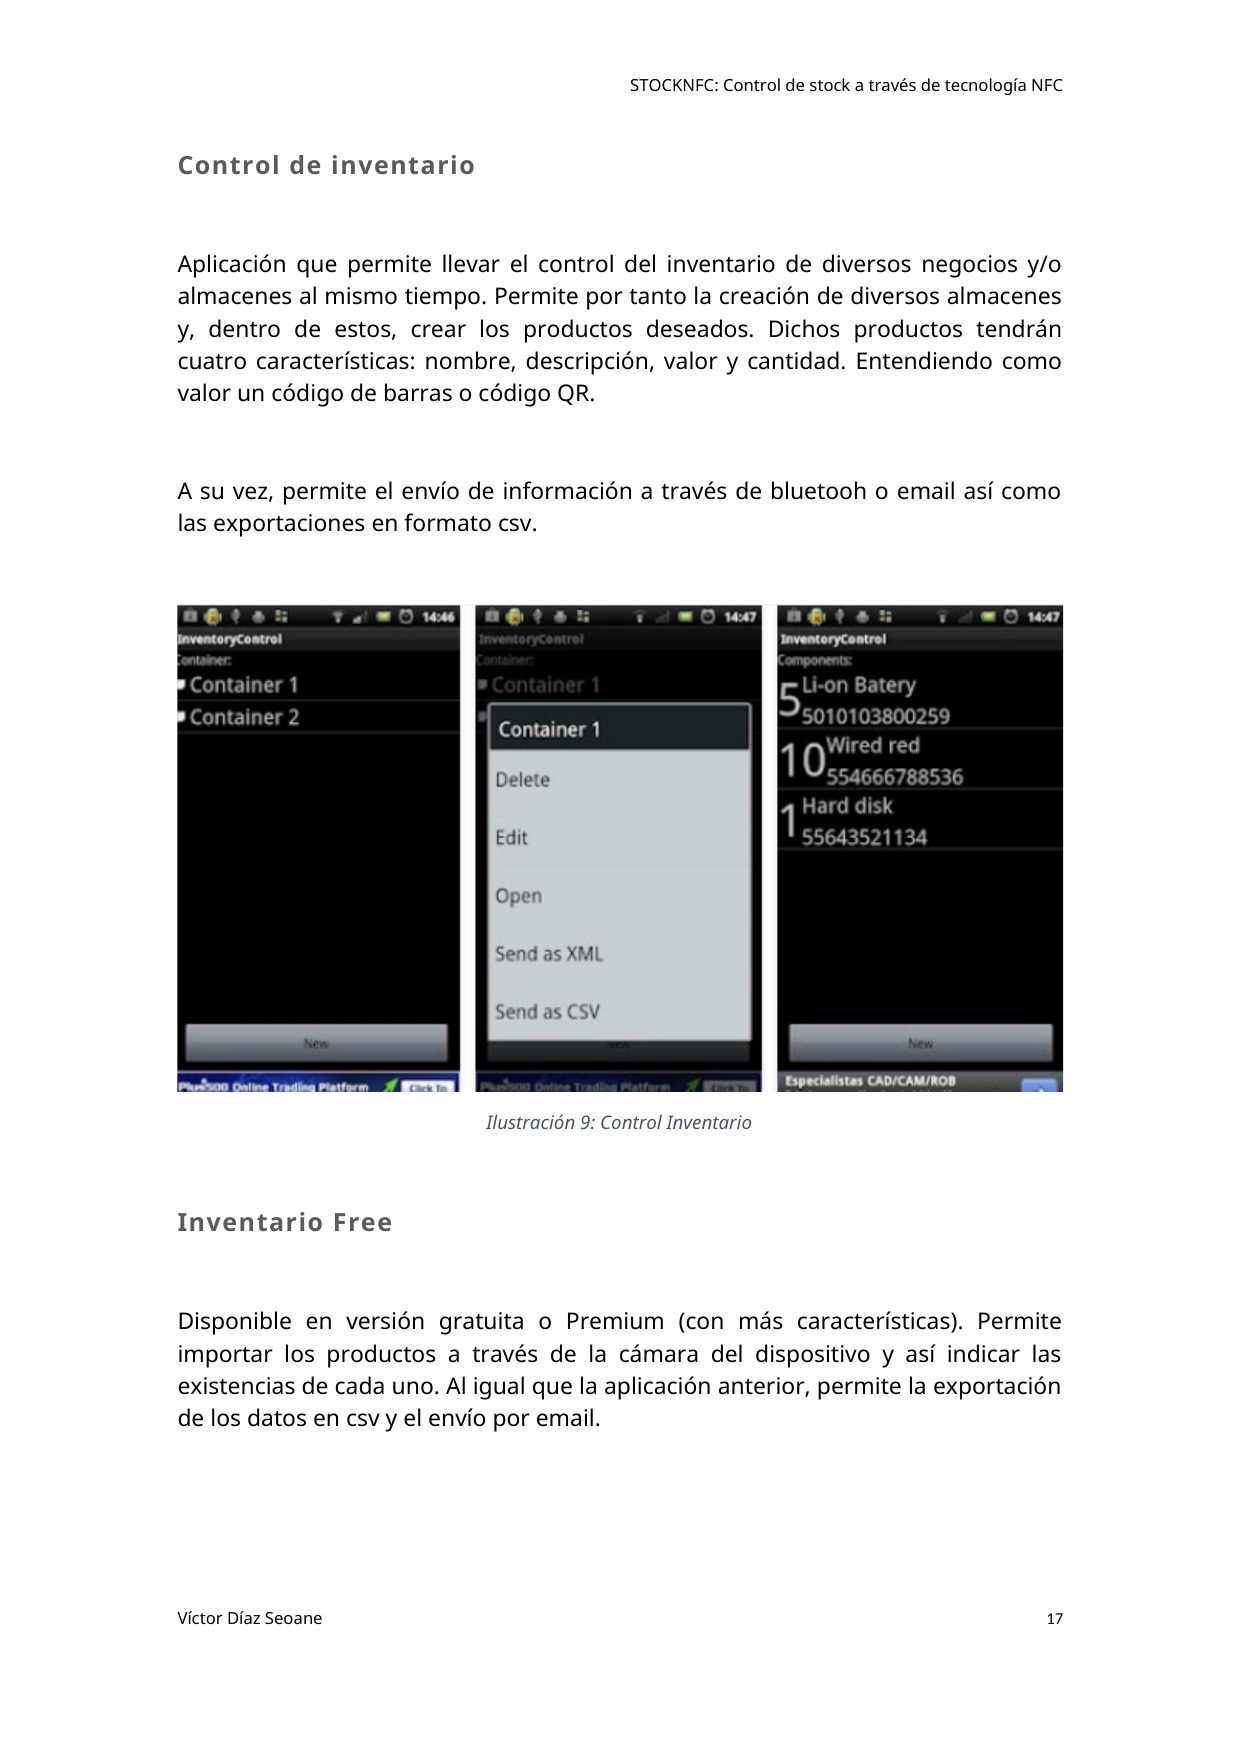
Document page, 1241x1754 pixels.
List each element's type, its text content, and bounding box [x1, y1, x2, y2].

text Control de inventario [177, 148, 1063, 182]
text Aplicación que permite llevar el control del inventario de diversos negocios y/o almacenes al mismo tiempo. Permite por tanto la creación de diversos almacenes y, dentro de estos, crear los productos deseados. Dichos productos tendrán cuatro características: nombre, descripción, valor y cantidad. Entendiendo como valor un código de barras o código QR. [177, 248, 1063, 408]
text A su vez, permite el envío de información a través de bluetooh o email así como las exportaciones en formato csv. [177, 474, 1063, 538]
text Ilustración 9: Control Inventario [177, 1109, 1063, 1135]
text Inventario Free [177, 1205, 1063, 1239]
text Disponible en versión gratuita o Premium (con más características). Permite importar los productos a través de la cámara del dispositivo y así indicar las existencias de cada uno. Al igual que la aplicación anterior, permite la exportación de los datos en csv y el envío por email. [177, 1305, 1063, 1433]
